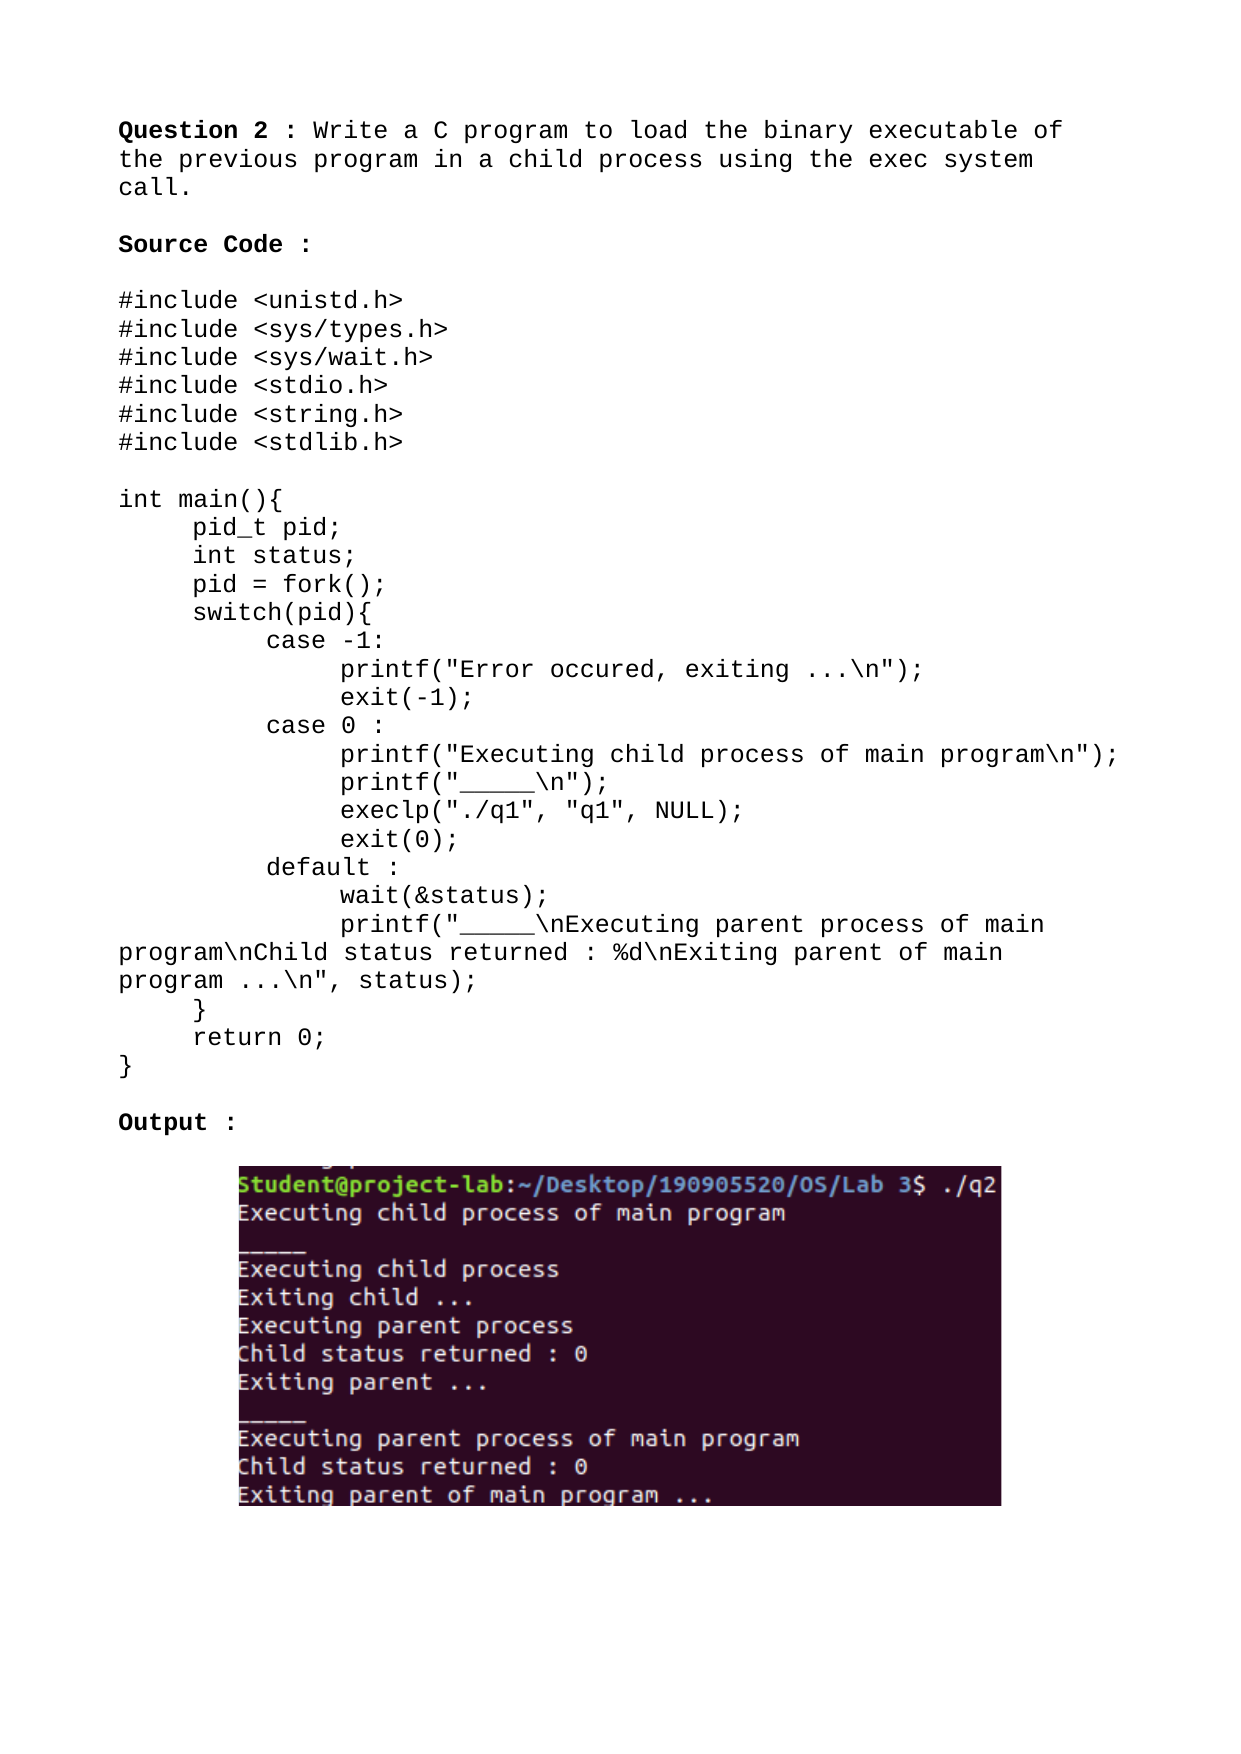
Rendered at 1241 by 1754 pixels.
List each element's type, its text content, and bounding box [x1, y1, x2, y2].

text printf("Error occured, exiting ...\n"); [118, 656, 1122, 685]
text Question 2 : Write a C program to load the binary executable of the previous program in a child process using the exec system call. [118, 118, 1122, 203]
picture [238, 1166, 1002, 1506]
text #include <stdio.h> [118, 373, 1122, 401]
text wait(&status); [118, 883, 1122, 911]
text #include <sys/types.h> [118, 316, 1122, 345]
text execlp("./q1", "q1", NULL); [118, 798, 1122, 826]
text pid_t pid; [118, 515, 1122, 543]
text return 0; [118, 1025, 1122, 1053]
text printf("_____\n"); [118, 770, 1122, 798]
text printf("Executing child process of main program\n"); [118, 741, 1122, 770]
text int main(){ [118, 486, 1122, 515]
text printf("_____\nExecuting parent process of main program\nChild status returned : %d\nExiting parent of main program ...\n", status); [118, 911, 1122, 996]
text exit(0); [118, 826, 1122, 855]
text switch(pid){ [118, 600, 1122, 628]
text #include <stdlib.h> [118, 430, 1122, 458]
text #include <sys/wait.h> [118, 345, 1122, 373]
text Output : [118, 1110, 1122, 1138]
text } [118, 1053, 1122, 1081]
text int status; [118, 543, 1122, 571]
text case -1: [118, 628, 1122, 656]
text pid = fork(); [118, 571, 1122, 600]
text Source Code : [118, 231, 1122, 260]
text #include <string.h> [118, 401, 1122, 430]
text case 0 : [118, 713, 1122, 741]
text } [118, 996, 1122, 1025]
text exit(-1); [118, 685, 1122, 713]
text #include <unistd.h> [118, 288, 1122, 316]
text default : [118, 855, 1122, 883]
